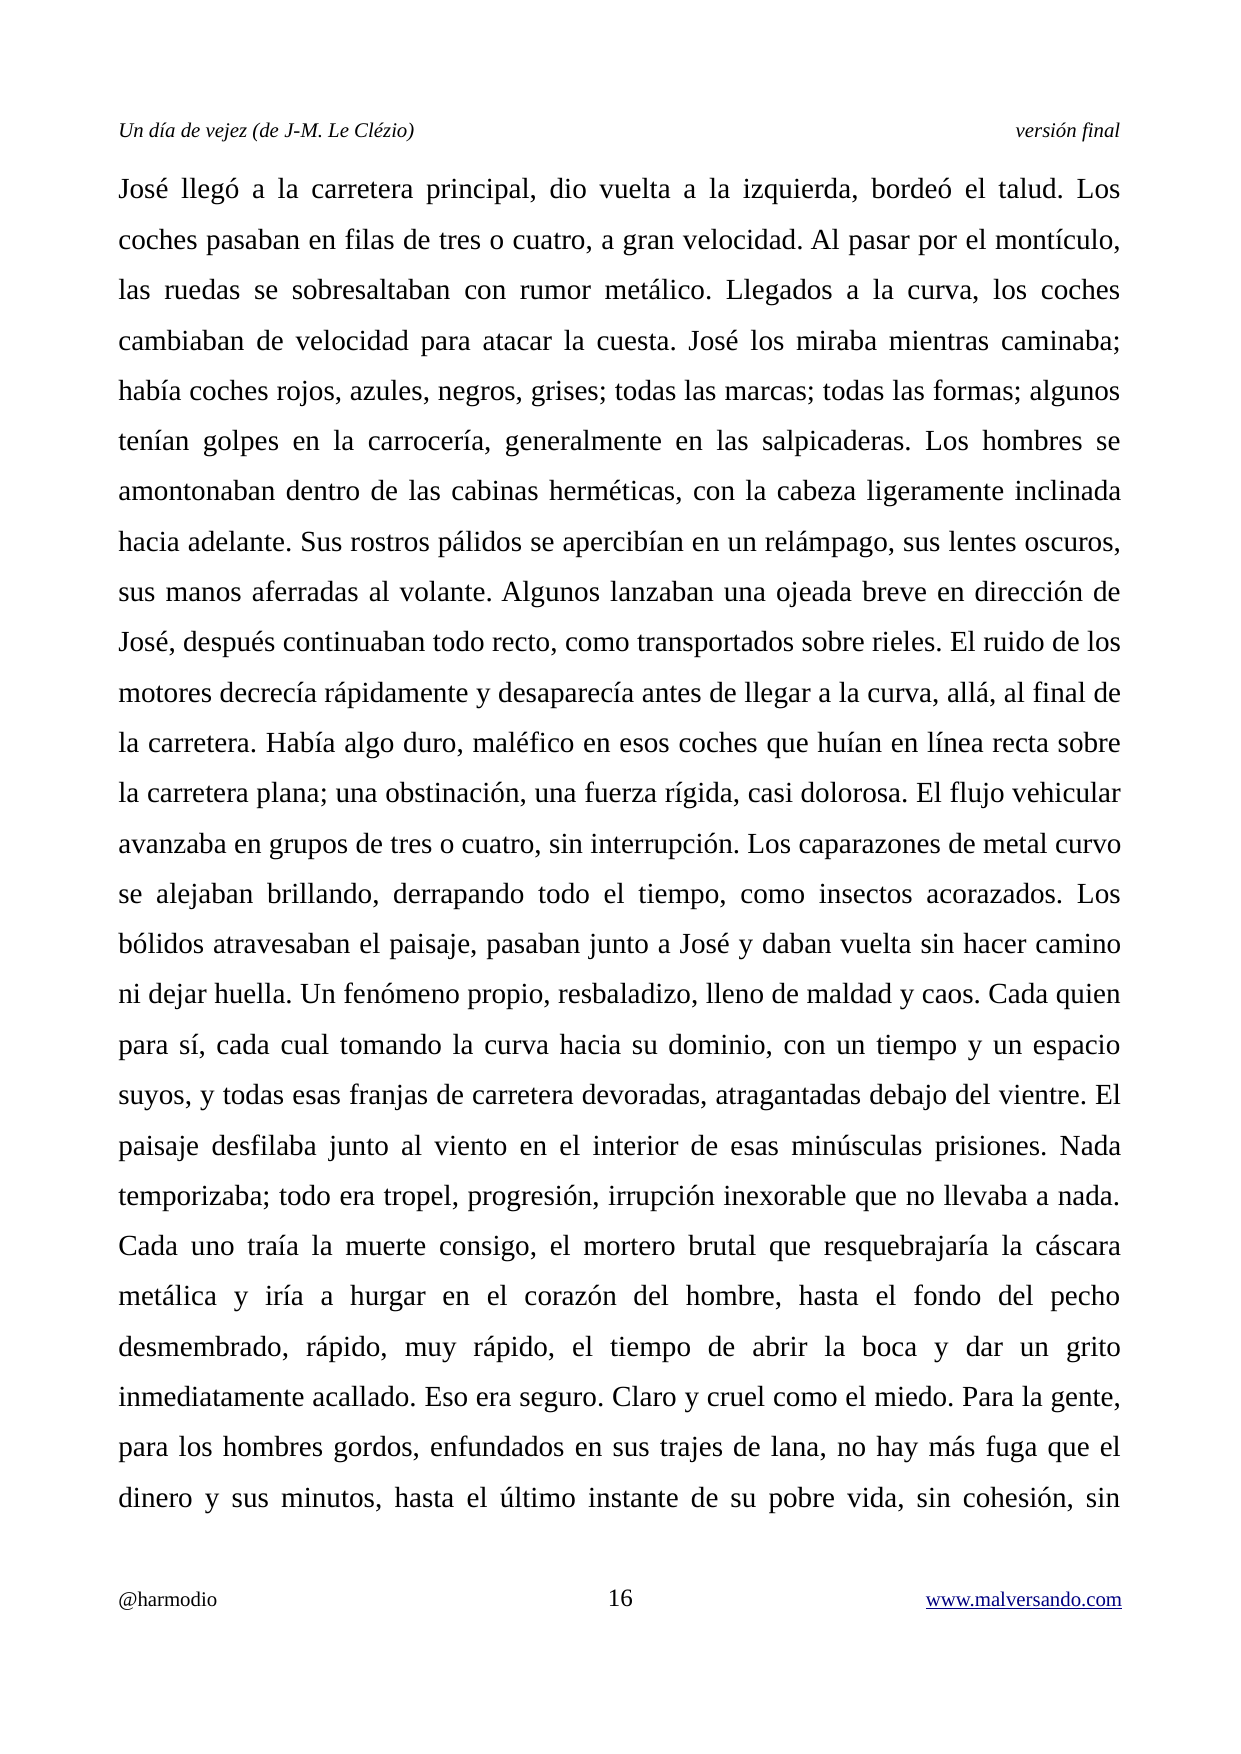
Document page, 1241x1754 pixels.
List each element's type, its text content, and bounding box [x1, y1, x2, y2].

text José llegó a la carretera principal, dio vuelta a la izquierda, bordeó el talud. Los coches pasaban en filas de tres o cuatro, a gran velocidad. Al pasar por el montículo, las ruedas se sobresaltaban con rumor metálico. Llegados a la curva, los coches cambiaban de velocidad para atacar la cuesta. José los miraba mientras caminaba; había coches rojos, azules, negros, grises; todas las marcas; todas las formas; algunos tenían golpes en la carrocería, generalmente en las salpicaderas. Los hombres se amontonaban dentro de las cabinas herméticas, con la cabeza ligeramente inclinada hacia adelante. Sus rostros pálidos se apercibían en un relámpago, sus lentes oscuros, sus manos aferradas al volante. Algunos lanzaban una ojeada breve en dirección de José, después continuaban todo recto, como transportados sobre rieles. El ruido de los motores decrecía rápidamente y desaparecía antes de llegar a la curva, allá, al final de la carretera. Había algo duro, maléfico en esos coches que huían en línea recta sobre la carretera plana; una obstinación, una fuerza rígida, casi dolorosa. El flujo vehicular avanzaba en grupos de tres o cuatro, sin interrupción. Los caparazones de metal curvo se alejaban brillando, derrapando todo el tiempo, como insectos acorazados. Los bólidos atravesaban el paisaje, pasaban junto a José y daban vuelta sin hacer camino ni dejar huella. Un fenómeno propio, resbaladizo, lleno de maldad y caos. Cada quien para sí, cada cual tomando la curva hacia su dominio, con un tiempo y un espacio suyos, y todas esas franjas de carretera devoradas, atragantadas debajo del vientre. El paisaje desfilaba junto al viento en el interior de esas minúsculas prisiones. Nada temporizaba; todo era tropel, progresión, irrupción inexorable que no llevaba a nada. Cada uno traía la muerte consigo, el mortero brutal que resquebrajaría la cáscara metálica y iría a hurgar en el corazón del hombre, hasta el fondo del pecho desmembrado, rápido, muy rápido, el tiempo de abrir la boca y dar un grito inmediatamente acallado. Eso era seguro. Claro y cruel como el miedo. Para la gente, para los hombres gordos, enfundados en sus trajes de lana, no hay más fuga que el dinero y sus minutos, hasta el último instante de su pobre vida, sin cohesión, sin [118, 172, 1122, 1513]
